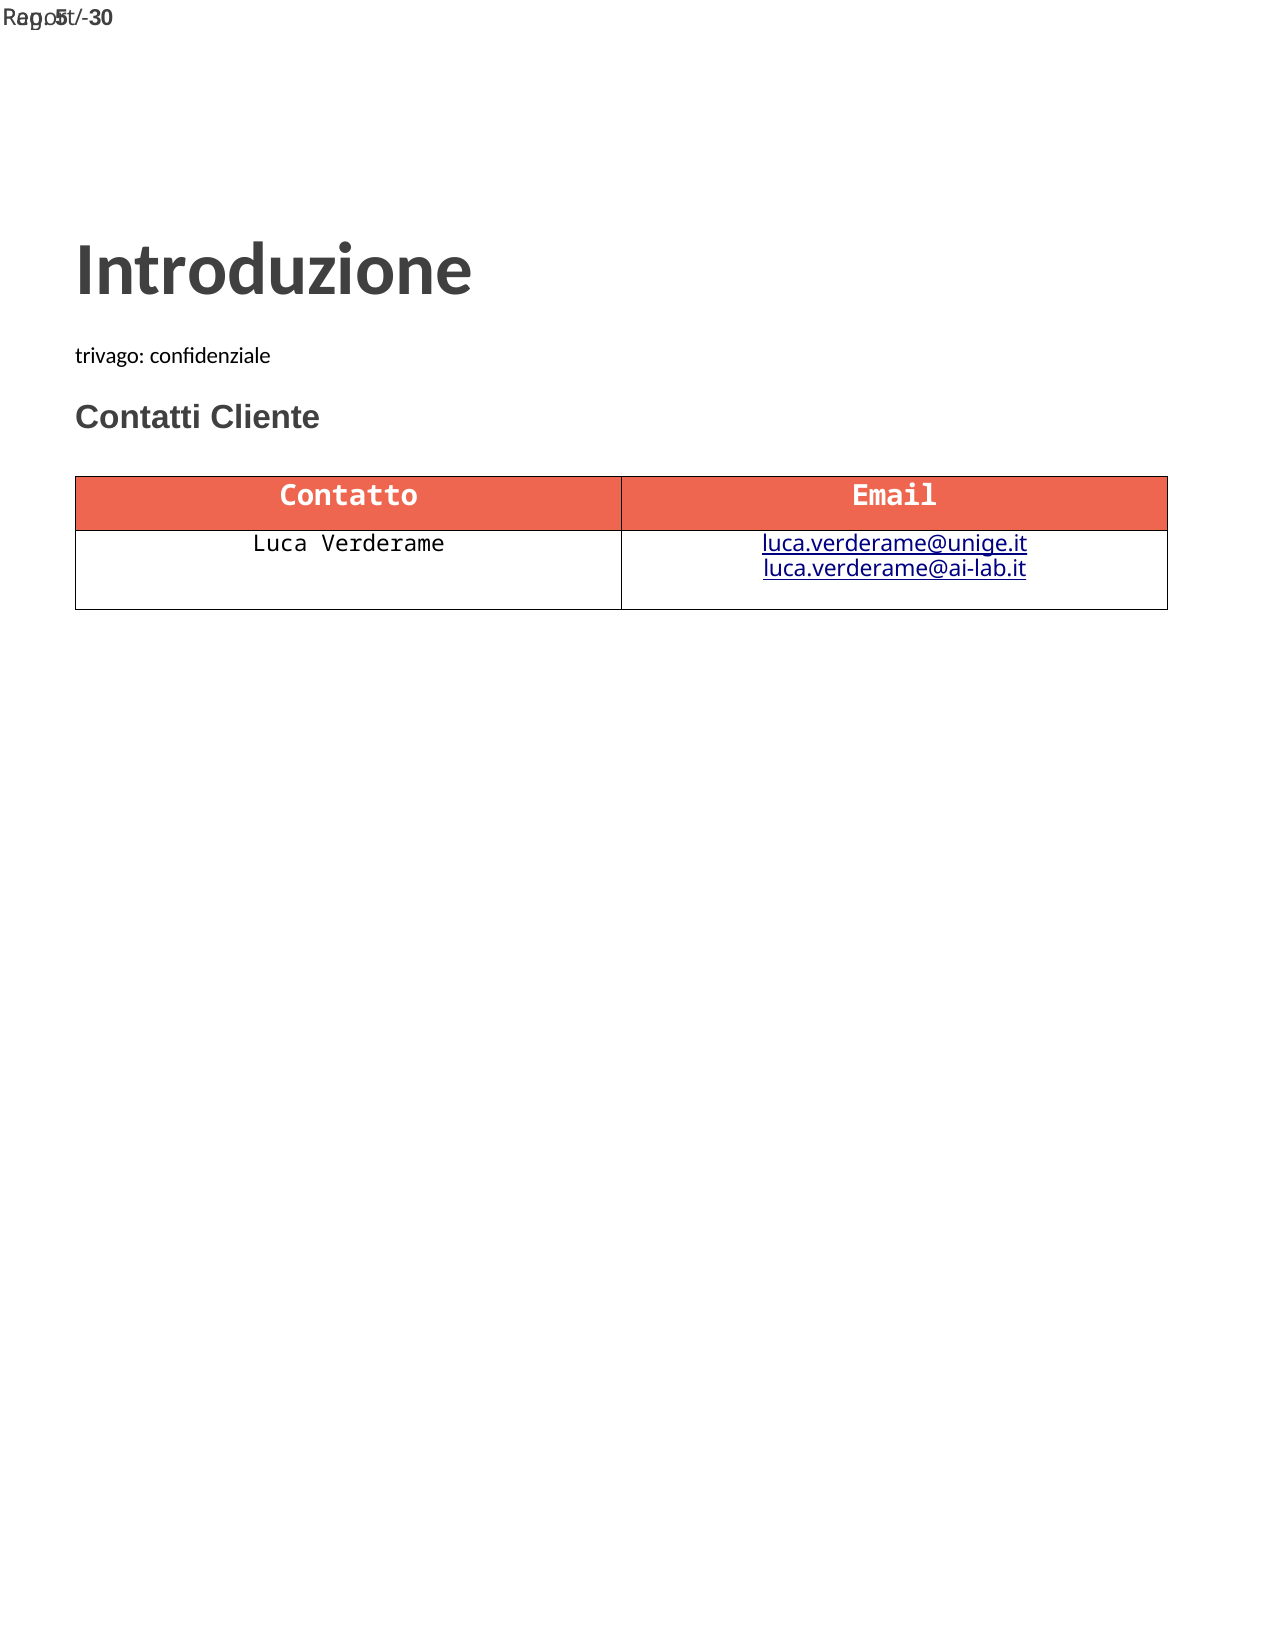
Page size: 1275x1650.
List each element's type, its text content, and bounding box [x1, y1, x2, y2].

text trivago: confidenziale [75, 341, 1237, 369]
table_cell luca.verderame@unige.it luca.verderame@ai-lab.it [622, 531, 1167, 609]
table_header Email [622, 477, 1167, 530]
text Contatti Cliente [75, 397, 1237, 436]
subtitle Introduzione [75, 222, 1237, 313]
table_cell Luca Verderame [76, 531, 621, 609]
table_header Contatto [76, 477, 621, 530]
